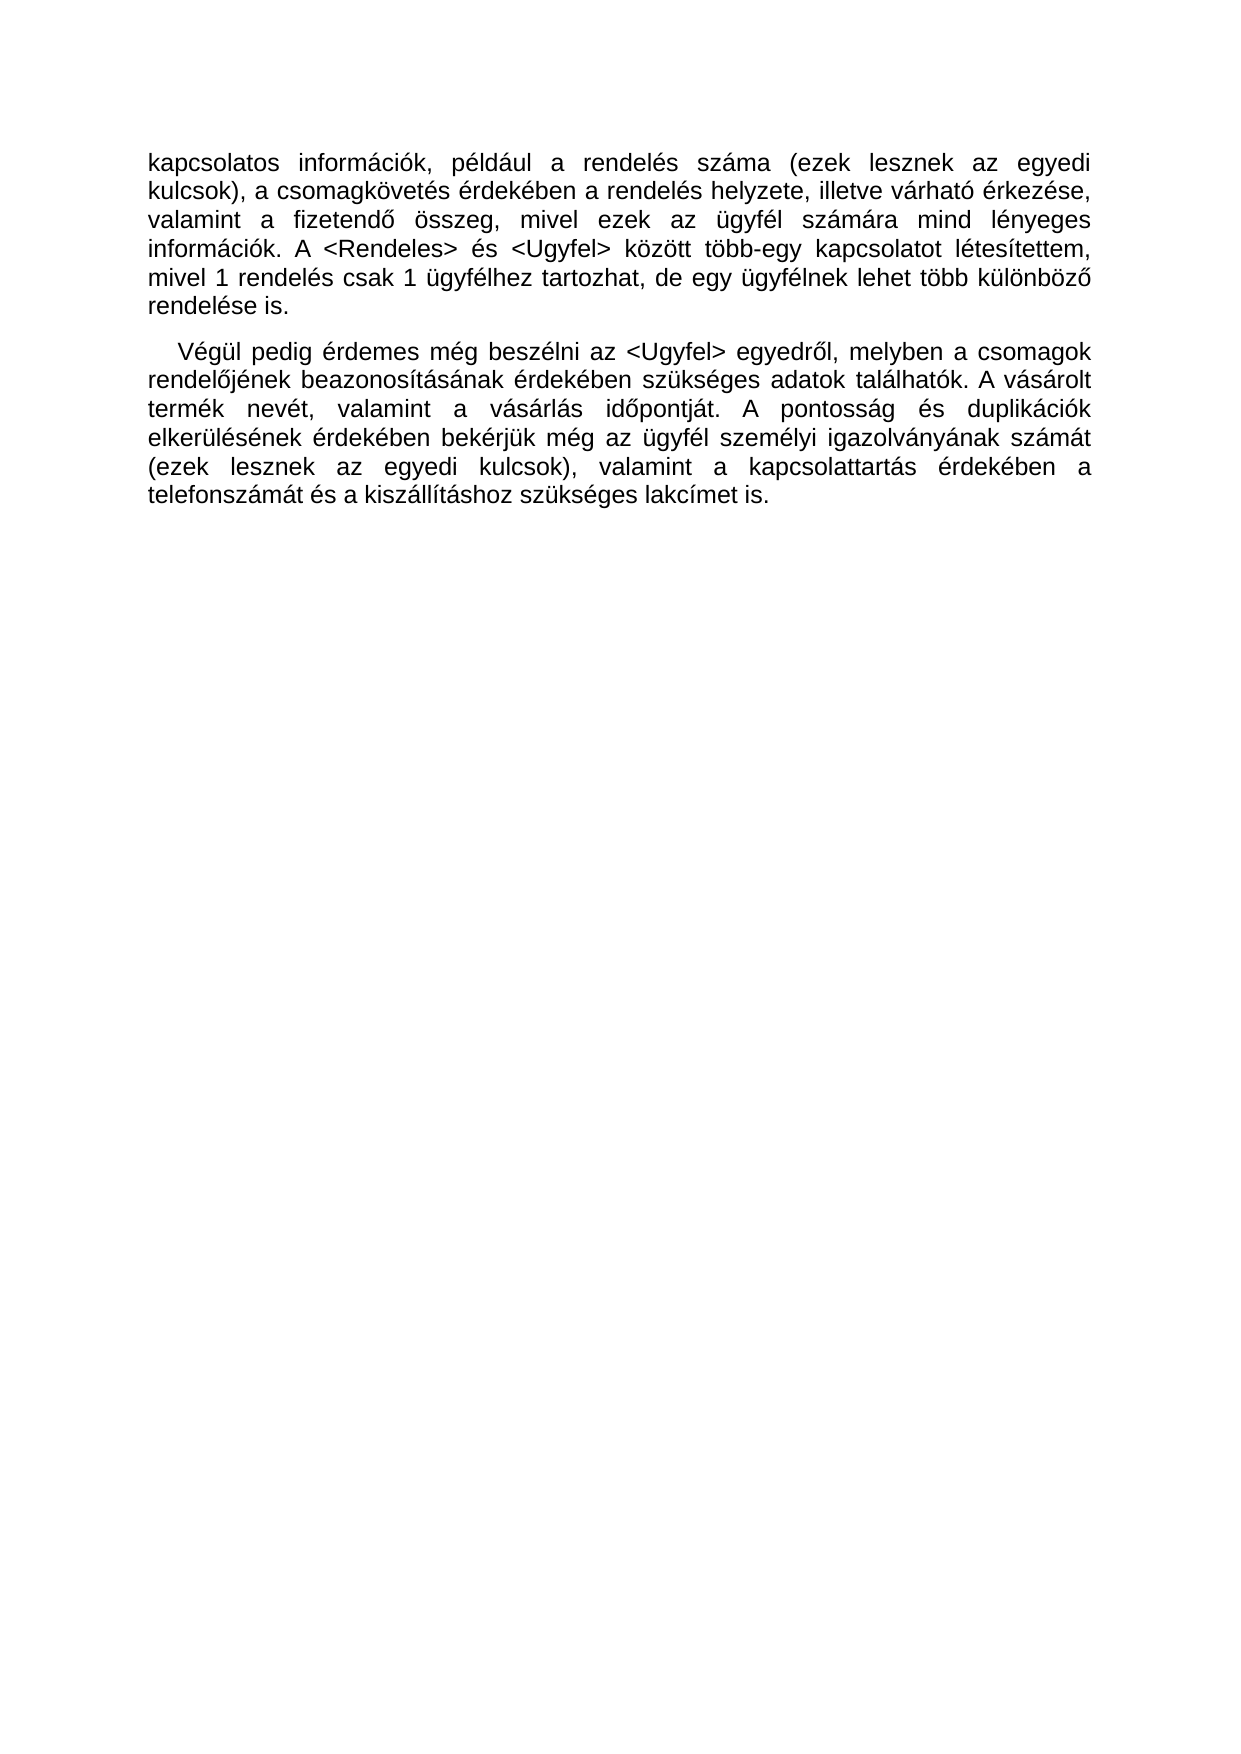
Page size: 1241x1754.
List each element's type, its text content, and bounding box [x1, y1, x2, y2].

text kapcsolatos információk, például a rendelés száma (ezek lesznek az egyedi kulcsok), a csomagkövetés érdekében a rendelés helyzete, illetve várható érkezése, valamint a fizetendő összeg, mivel ezek az ügyfél számára mind lényeges információk. A <Rendeles> és <Ugyfel> között több-egy kapcsolatot létesítettem, mivel 1 rendelés csak 1 ügyfélhez tartozhat, de egy ügyfélnek lehet több különböző rendelése is. [148, 148, 1093, 320]
text Végül pedig érdemes még beszélni az <Ugyfel> egyedről, melyben a csomagok rendelőjének beazonosításának érdekében szükséges adatok találhatók. A vásárolt termék nevét, valamint a vásárlás időpontját. A pontosság és duplikációk elkerülésének érdekében bekérjük még az ügyfél személyi igazolványának számát (ezek lesznek az egyedi kulcsok), valamint a kapcsolattartás érdekében a telefonszámát és a kiszállításhoz szükséges lakcímet is. [148, 337, 1093, 509]
